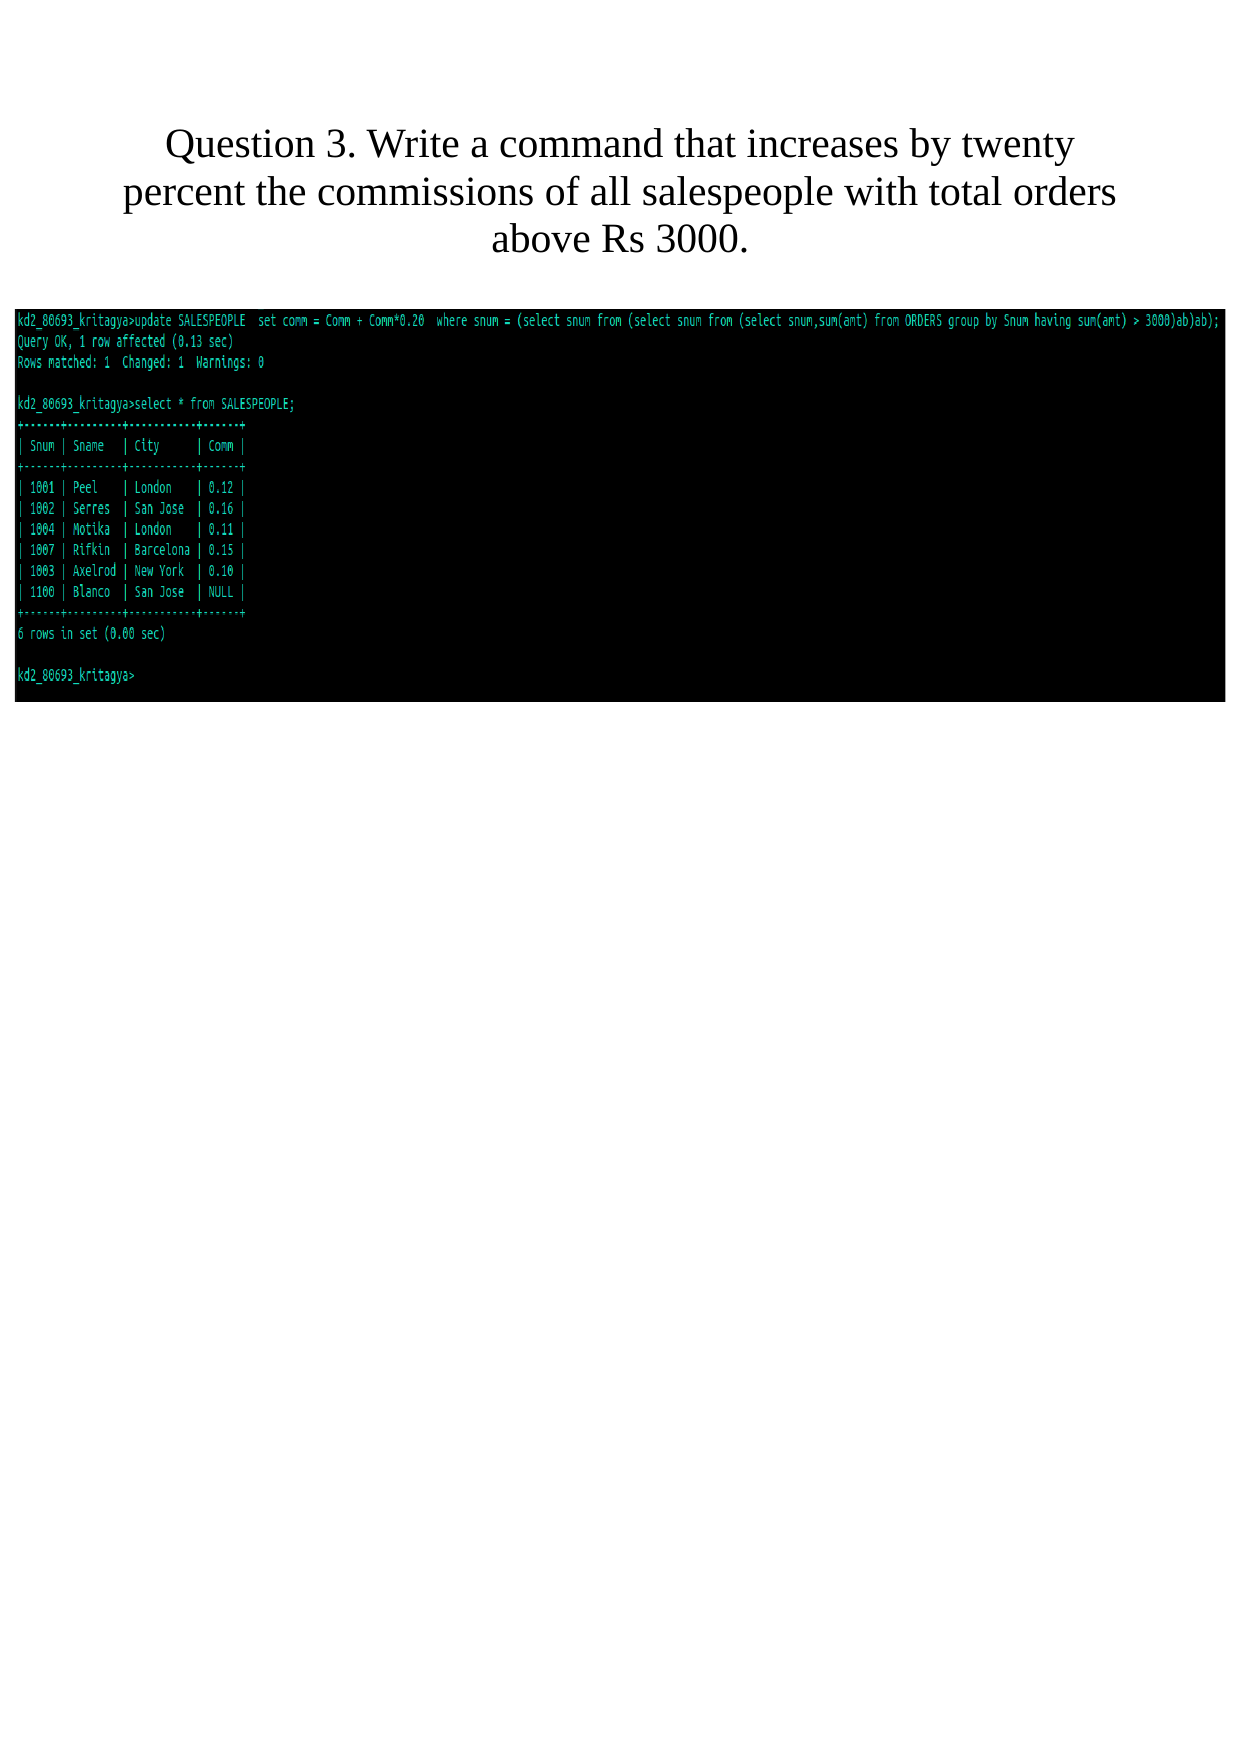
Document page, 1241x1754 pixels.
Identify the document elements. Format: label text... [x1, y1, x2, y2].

text Question 3. Write a command that increases by twenty percent the commissions of all salespeople with total orders above Rs 3000. [118, 118, 1122, 262]
picture [14, 309, 1226, 702]
